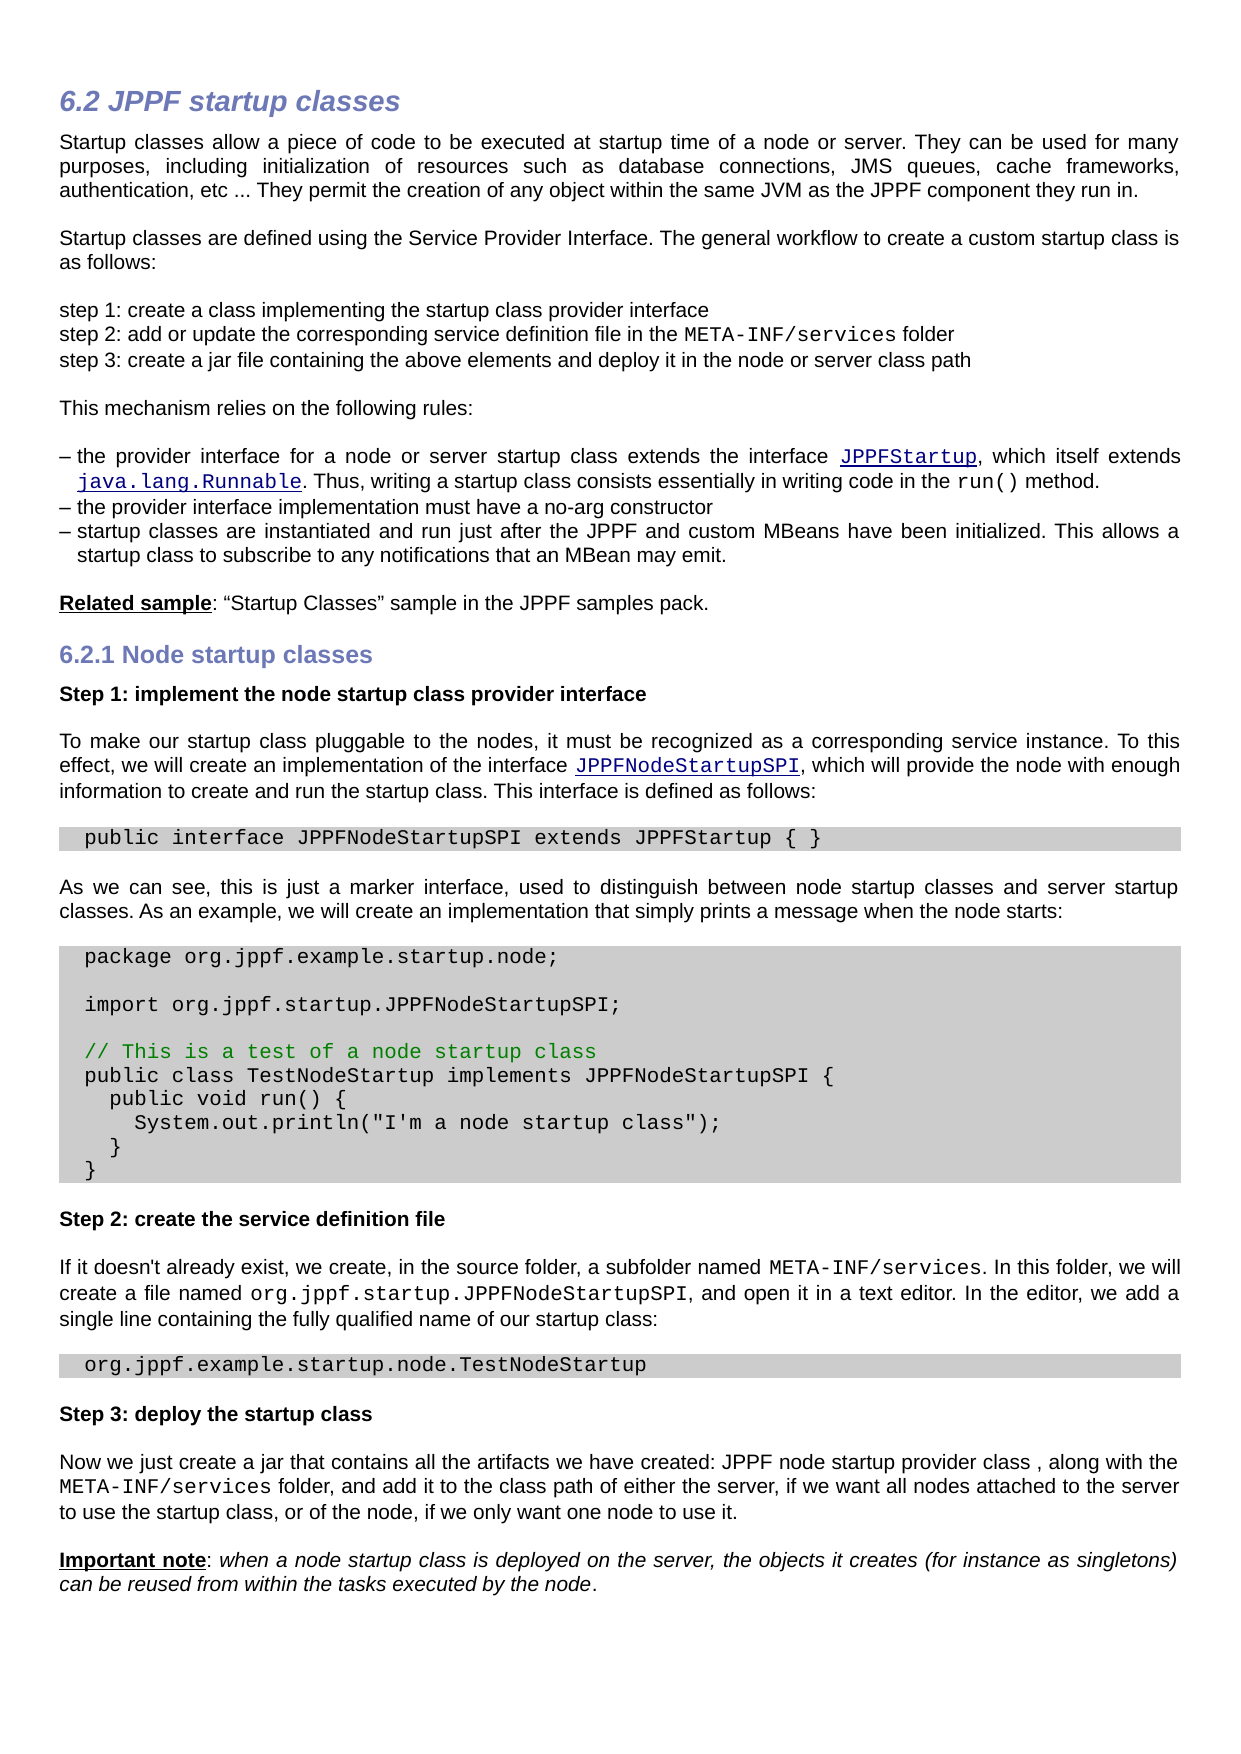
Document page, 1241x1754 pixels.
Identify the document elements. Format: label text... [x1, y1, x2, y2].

text public interface JPPFNodeStartupSPI extends JPPFStartup { } [59, 827, 1181, 851]
text This mechanism relies on the following rules: [59, 396, 1181, 419]
text Startup classes are defined using the Service Provider Interface. The general workflow to create a custom startup class is as follows: [59, 226, 1181, 274]
text Now we just create a jar that contains all the artifacts we have created: JPPF node startup provider class , along with the META-INF/services folder, and add it to the class path of either the server, if we want all nodes attached to the server to use the startup class, or of the node, if we only want one node to use it. [59, 1450, 1181, 1524]
text Step 1: implement the node startup class provider interface [59, 681, 1181, 705]
text public class TestNodeStartup implements JPPFNodeStartupSPI { [59, 1065, 1181, 1088]
text public void run() { [59, 1088, 1181, 1112]
text Startup classes allow a piece of code to be executed at startup time of a node or server. They can be used for many purposes, including initialization of resources such as database connections, JMS queues, cache frameworks, authentication, etc ... They permit the creation of any object within the same JVM as the JPPF component they run in. [59, 130, 1181, 202]
text As we can see, this is just a marker interface, used to distinguish between node startup classes and server startup classes. As an example, we will create an implementation that simply prints a message when the node starts: [59, 874, 1181, 922]
text } [59, 1136, 1181, 1159]
text System.out.println("I'm a node startup class"); [59, 1112, 1181, 1136]
text Step 2: create the service definition file [59, 1207, 1181, 1231]
text step 1: create a class implementing the startup class provider interface [59, 298, 1181, 322]
text package org.jppf.example.startup.node; [59, 946, 1181, 970]
text org.jppf.example.startup.node.TestNodeStartup [59, 1354, 1181, 1378]
text To make our startup class pluggable to the nodes, it must be recognized as a corresponding service instance. To this effect, we will create an implementation of the interface JPPFNodeStartupSPI, which will provide the node with enough information to create and run the startup class. This interface is defined as follows: [59, 729, 1181, 803]
text import org.jppf.startup.JPPFNodeStartupSPI; [59, 994, 1181, 1017]
subtitle Node startup classes [59, 640, 1181, 669]
text step 3: create a jar file containing the above elements and deploy it in the node or server class path [59, 348, 1181, 372]
text If it doesn't already exist, we create, in the source folder, a subfolder named META-INF/services. In this folder, we will create a file named org.jppf.startup.JPPFNodeStartupSPI, and open it in a text editor. In the editor, we add a single line containing the fully qualified name of our startup class: [59, 1255, 1181, 1330]
text Related sample: “Startup Classes” sample in the JPPF samples pack. [59, 591, 1181, 615]
text step 2: add or update the corresponding service definition file in the META-INF/services folder [59, 322, 1181, 348]
text // This is a test of a node startup class [59, 1041, 1181, 1065]
text Step 3: deploy the startup class [59, 1402, 1181, 1426]
subtitle JPPF startup classes [59, 84, 1181, 118]
list the provider interface for a node or server startup class extends the interface JPPFStartup, which itself extends java.lang.Runnable. Thus, writing a startup class consists essentially in writing code in the run() method. [59, 443, 1181, 495]
list the provider interface implementation must have a no-arg constructor [59, 495, 1181, 519]
text } [59, 1159, 1181, 1183]
list startup classes are instantiated and run just after the JPPF and custom MBeans have been initialized. This allows a startup class to subscribe to any notifications that an MBean may emit. [59, 519, 1181, 567]
text Important note: when a node startup class is deployed on the server, the objects it creates (for instance as singletons) can be reused from within the tasks executed by the node. [59, 1548, 1181, 1596]
